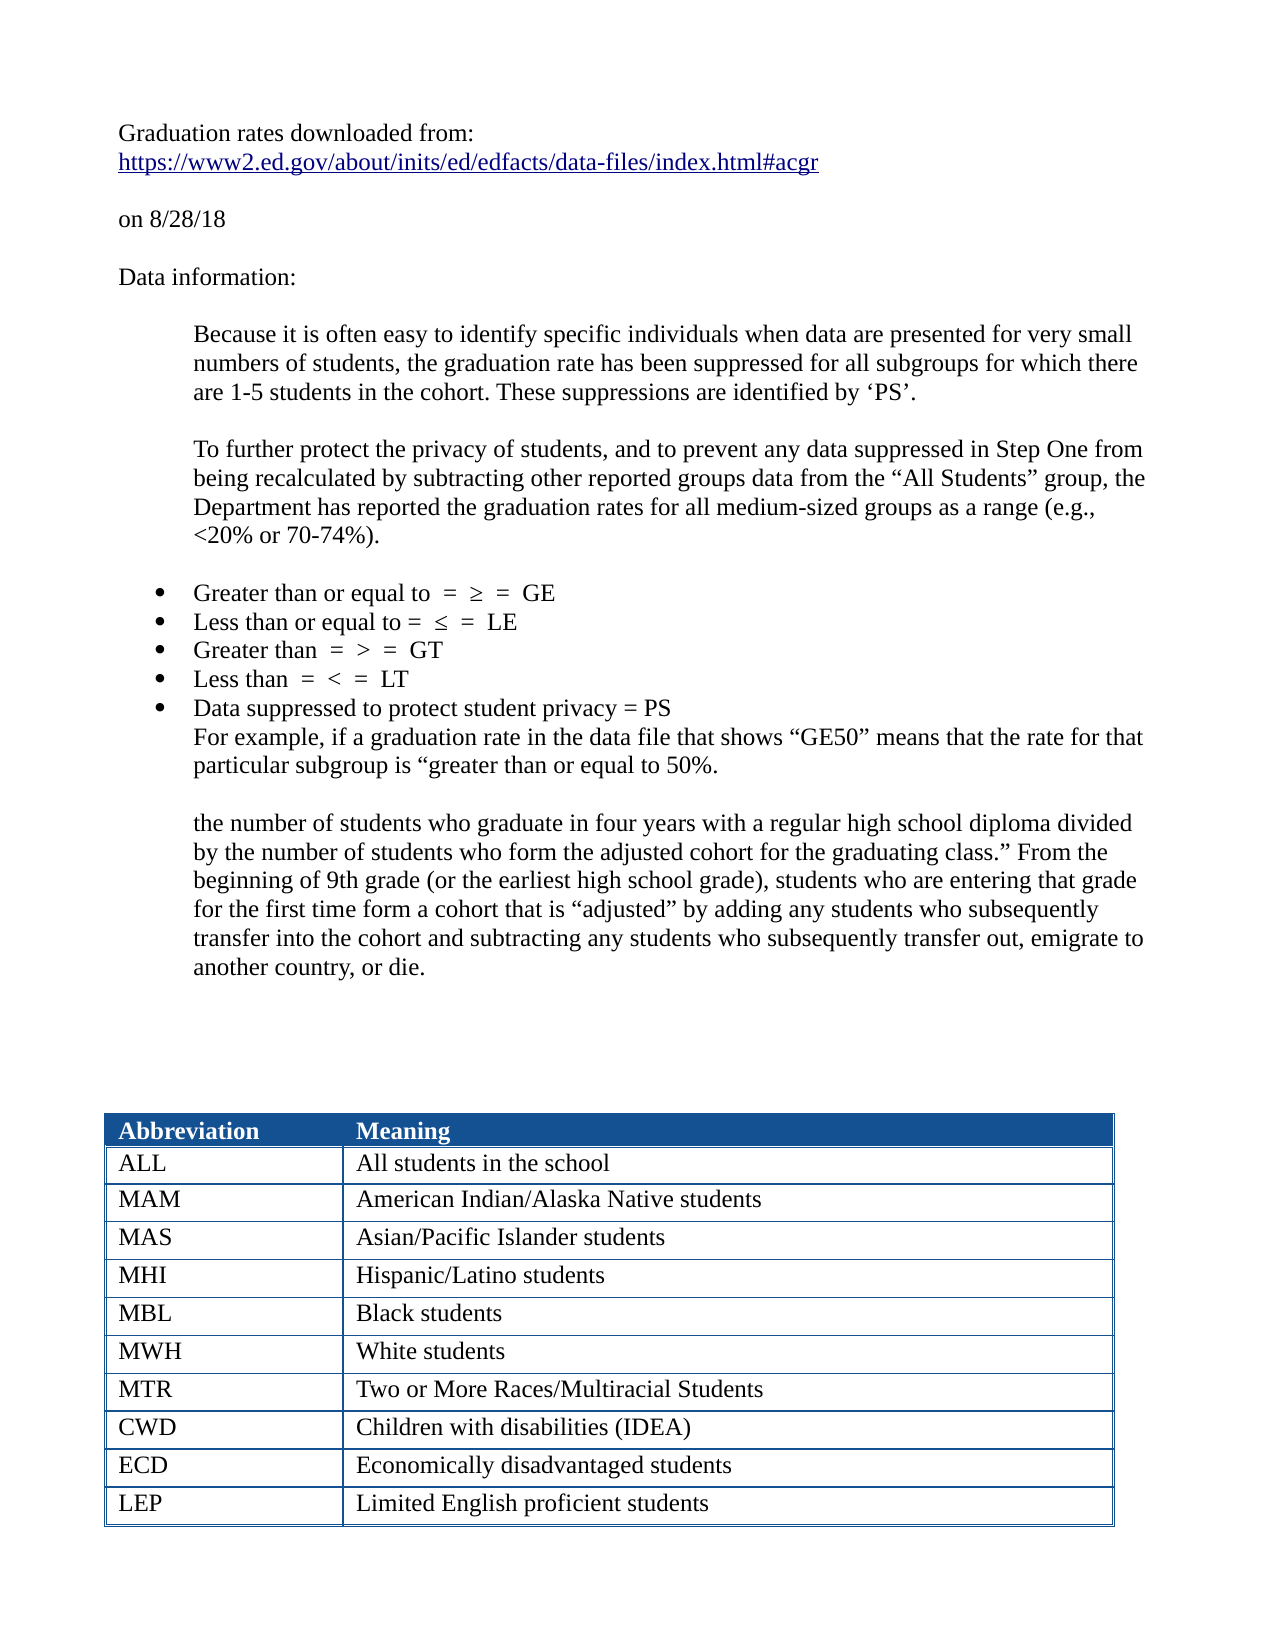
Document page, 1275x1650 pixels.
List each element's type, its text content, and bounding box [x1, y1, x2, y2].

list Greater than = > = GT [156, 636, 1157, 664]
list Less than or equal to = ≤ = LE [156, 607, 1157, 636]
table_cell MAM [107, 1185, 342, 1221]
list Less than = < = LT [156, 664, 1157, 693]
table_header Meaning [345, 1116, 1112, 1145]
table_cell MTR [107, 1374, 342, 1410]
table_cell Children with disabilities (IDEA) [344, 1412, 1112, 1448]
table_cell Two or More Races/Multiracial Students [344, 1374, 1112, 1410]
table_cell LEP [107, 1488, 342, 1524]
table_cell All students in the school [344, 1148, 1112, 1183]
text For example, if a graduation rate in the data file that shows “GE50” means that the rate for that particular subgroup is “greater than or equal to 50%. [193, 722, 1157, 779]
table_cell American Indian/Alaska Native students [344, 1185, 1112, 1221]
table_cell MHI [107, 1260, 342, 1297]
text the number of students who graduate in four years with a regular high school diploma divided by the number of students who form the adjusted cohort for the graduating class.” From the beginning of 9th grade (or the earliest high school grade), students who are entering that grade for the first time form a cohort that is “adjusted” by adding any students who subsequently transfer into the cohort and subtracting any students who subsequently transfer out, emigrate to another country, or die. [193, 808, 1157, 981]
text on 8/28/18 [118, 204, 1157, 233]
text Data information: [118, 262, 1157, 291]
table_cell MWH [107, 1336, 342, 1372]
table_cell CWD [107, 1412, 342, 1448]
table_cell Black students [344, 1298, 1112, 1334]
list Greater than or equal to = ≥ = GE [156, 578, 1157, 607]
list Data suppressed to protect student privacy = PS [156, 693, 1157, 722]
text Because it is often easy to identify specific individuals when data are presented for very small numbers of students, the graduation rate has been suppressed for all subgroups for which there are 1-5 students in the cohort. These suppressions are identified by ‘PS’. [193, 319, 1157, 406]
table_cell Hispanic/Latino students [344, 1260, 1112, 1297]
table_cell ECD [107, 1450, 342, 1486]
table_cell ALL [107, 1148, 342, 1183]
table_cell MBL [107, 1298, 342, 1334]
table_cell Asian/Pacific Islander students [344, 1222, 1112, 1259]
table_header Abbreviation [107, 1116, 342, 1145]
table_cell MAS [107, 1222, 342, 1259]
text To further protect the privacy of students, and to prevent any data suppressed in Step One from being recalculated by subtracting other reported groups data from the “All Students” group, the Department has reported the graduation rates for all medium-sized groups as a range (e.g., <20% or 70-74%). [193, 434, 1157, 549]
table_cell Limited English proficient students [344, 1488, 1112, 1524]
table_cell White students [344, 1336, 1112, 1372]
text Graduation rates downloaded from: https://www2.ed.gov/about/inits/ed/edfacts/data-files/index.html#acgr [118, 118, 1157, 176]
table_cell Economically disadvantaged students [344, 1450, 1112, 1486]
